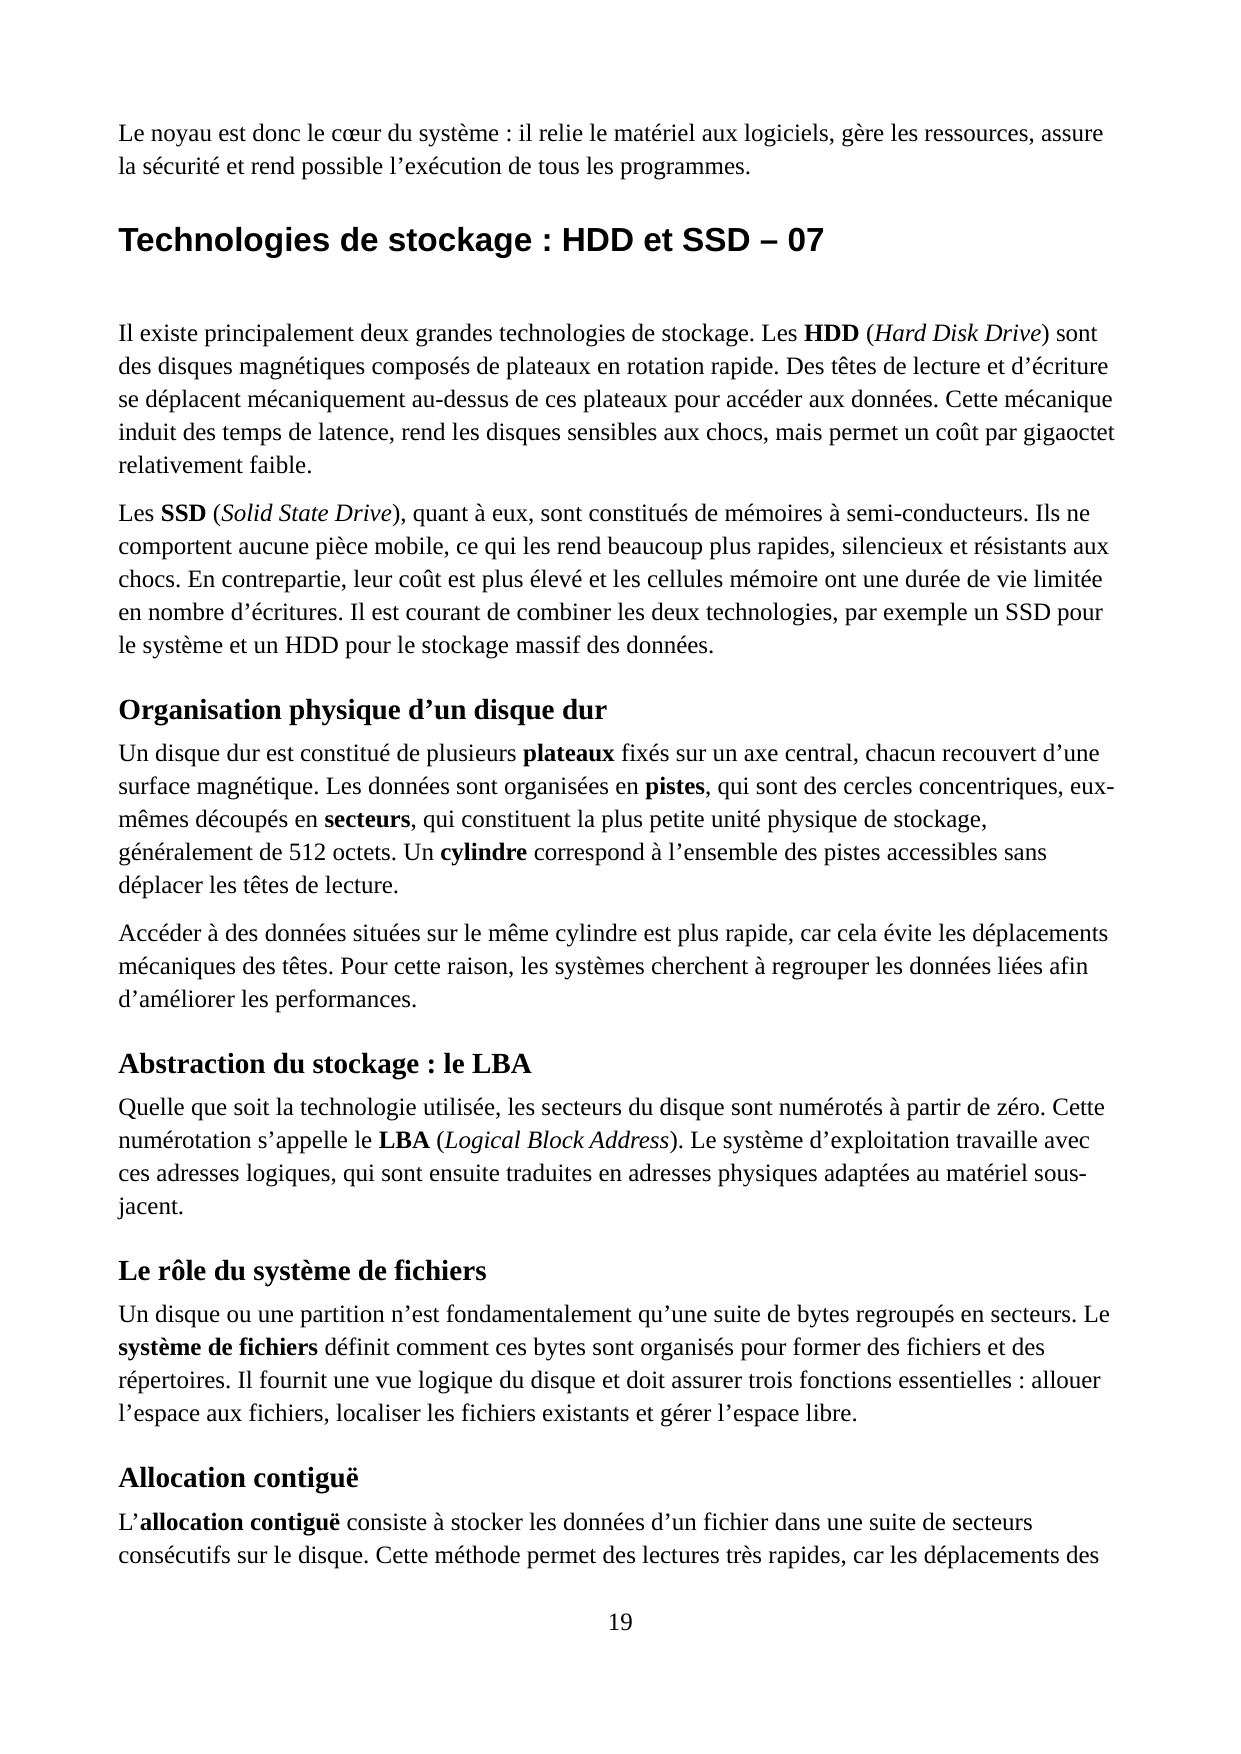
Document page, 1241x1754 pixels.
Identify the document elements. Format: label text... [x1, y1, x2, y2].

text Un disque dur est constitué de plusieurs plateaux fixés sur un axe central, chacun recouvert d’une surface magnétique. Les données sont organisées en pistes, qui sont des cercles concentriques, eux-mêmes découpés en secteurs, qui constituent la plus petite unité physique de stockage, généralement de 512 octets. Un cylindre correspond à l’ensemble des pistes accessibles sans déplacer les têtes de lecture. [118, 738, 1122, 899]
text L’allocation contiguë consiste à stocker les données d’un fichier dans une suite de secteurs consécutifs sur le disque. Cette méthode permet des lectures très rapides, car les déplacements des [118, 1507, 1122, 1568]
text Il existe principalement deux grandes technologies de stockage. Les HDD (Hard Disk Drive) sont des disques magnétiques composés de plateaux en rotation rapide. Des têtes de lecture et d’écriture se déplacent mécaniquement au-dessus de ces plateaux pour accéder aux données. Cette mécanique induit des temps de latence, rend les disques sensibles aux chocs, mais permet un coût par gigaoctet relativement faible. [118, 318, 1122, 479]
subtitle Organisation physique d’un disque dur [118, 692, 1122, 726]
subtitle Technologies de stockage : HDD et SSD – 07 [118, 219, 1122, 258]
text Un disque ou une partition n’est fondamentalement qu’une suite de bytes regroupés en secteurs. Le système de fichiers définit comment ces bytes sont organisés pour former des fichiers et des répertoires. Il fournit une vue logique du disque et doit assurer trois fonctions essentielles : allouer l’espace aux fichiers, localiser les fichiers existants et gérer l’espace libre. [118, 1299, 1122, 1427]
subtitle Allocation contiguë [118, 1461, 1122, 1494]
text Quelle que soit la technologie utilisée, les secteurs du disque sont numérotés à partir de zéro. Cette numérotation s’appelle le LBA (Logical Block Address). Le système d’exploitation travaille avec ces adresses logiques, qui sont ensuite traduites en adresses physiques adaptées au matériel sous-jacent. [118, 1092, 1122, 1220]
subtitle Le rôle du système de fichiers [118, 1253, 1122, 1287]
text Accéder à des données situées sur le même cylindre est plus rapide, car cela évite les déplacements mécaniques des têtes. Pour cette raison, les systèmes cherchent à regrouper les données liées afin d’améliorer les performances. [118, 918, 1122, 1013]
text Le noyau est donc le cœur du système : il relie le matériel aux logiciels, gère les ressources, assure la sécurité et rend possible l’exécution de tous les programmes. [118, 118, 1122, 180]
subtitle Abstraction du stockage : le LBA [118, 1046, 1122, 1079]
text Les SSD (Solid State Drive), quant à eux, sont constitués de mémoires à semi-conducteurs. Ils ne comportent aucune pièce mobile, ce qui les rend beaucoup plus rapides, silencieux et résistants aux chocs. En contrepartie, leur coût est plus élevé et les cellules mémoire ont une durée de vie limitée en nombre d’écritures. Il est courant de combiner les deux technologies, par exemple un SSD pour le système et un HDD pour le stockage massif des données. [118, 498, 1122, 659]
